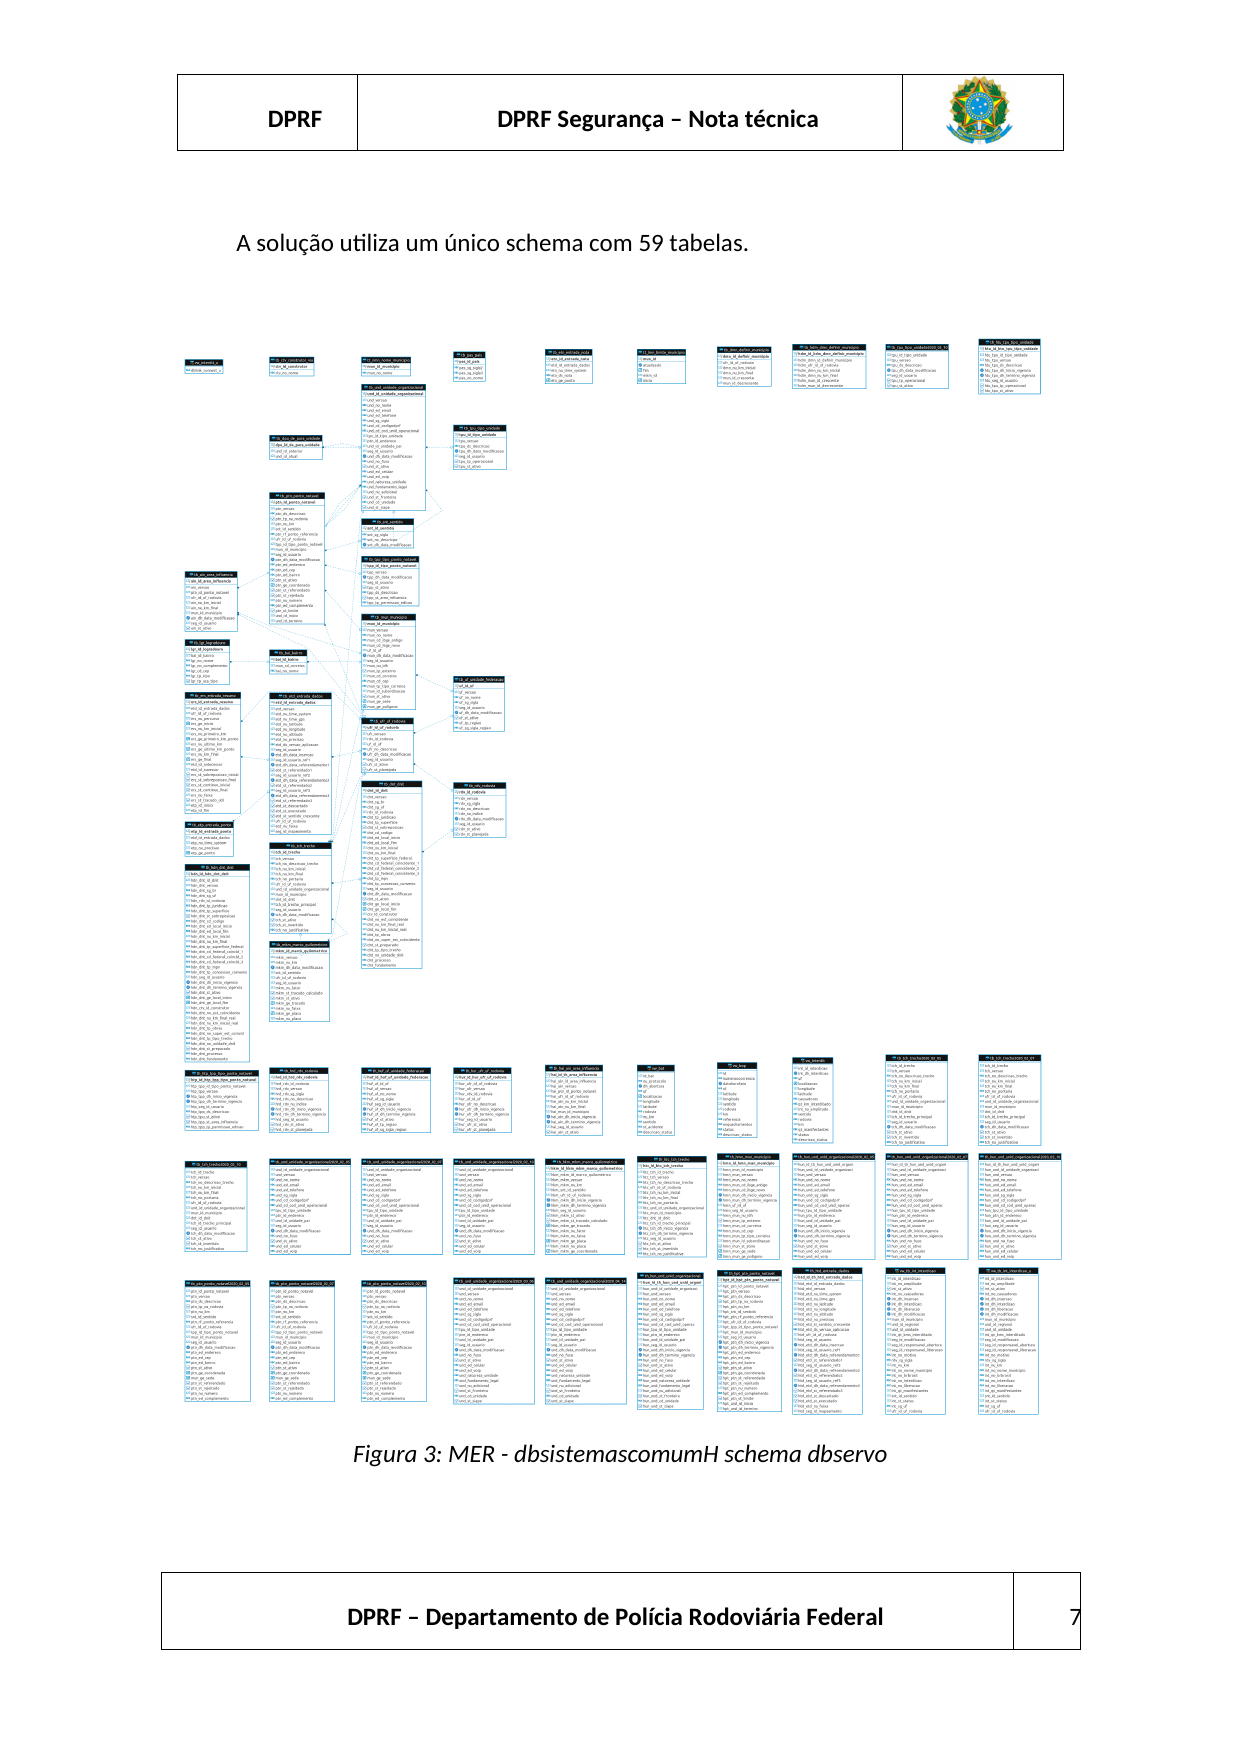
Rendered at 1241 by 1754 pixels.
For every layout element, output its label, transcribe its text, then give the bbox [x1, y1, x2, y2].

text Figura 3: MER - dbsistemascomumH schema dbservo [177, 1417, 1063, 1469]
picture [177, 331, 1063, 1417]
text A solução utiliza um único schema com 59 tabelas. [177, 227, 1063, 258]
picture [944, 75, 1020, 149]
